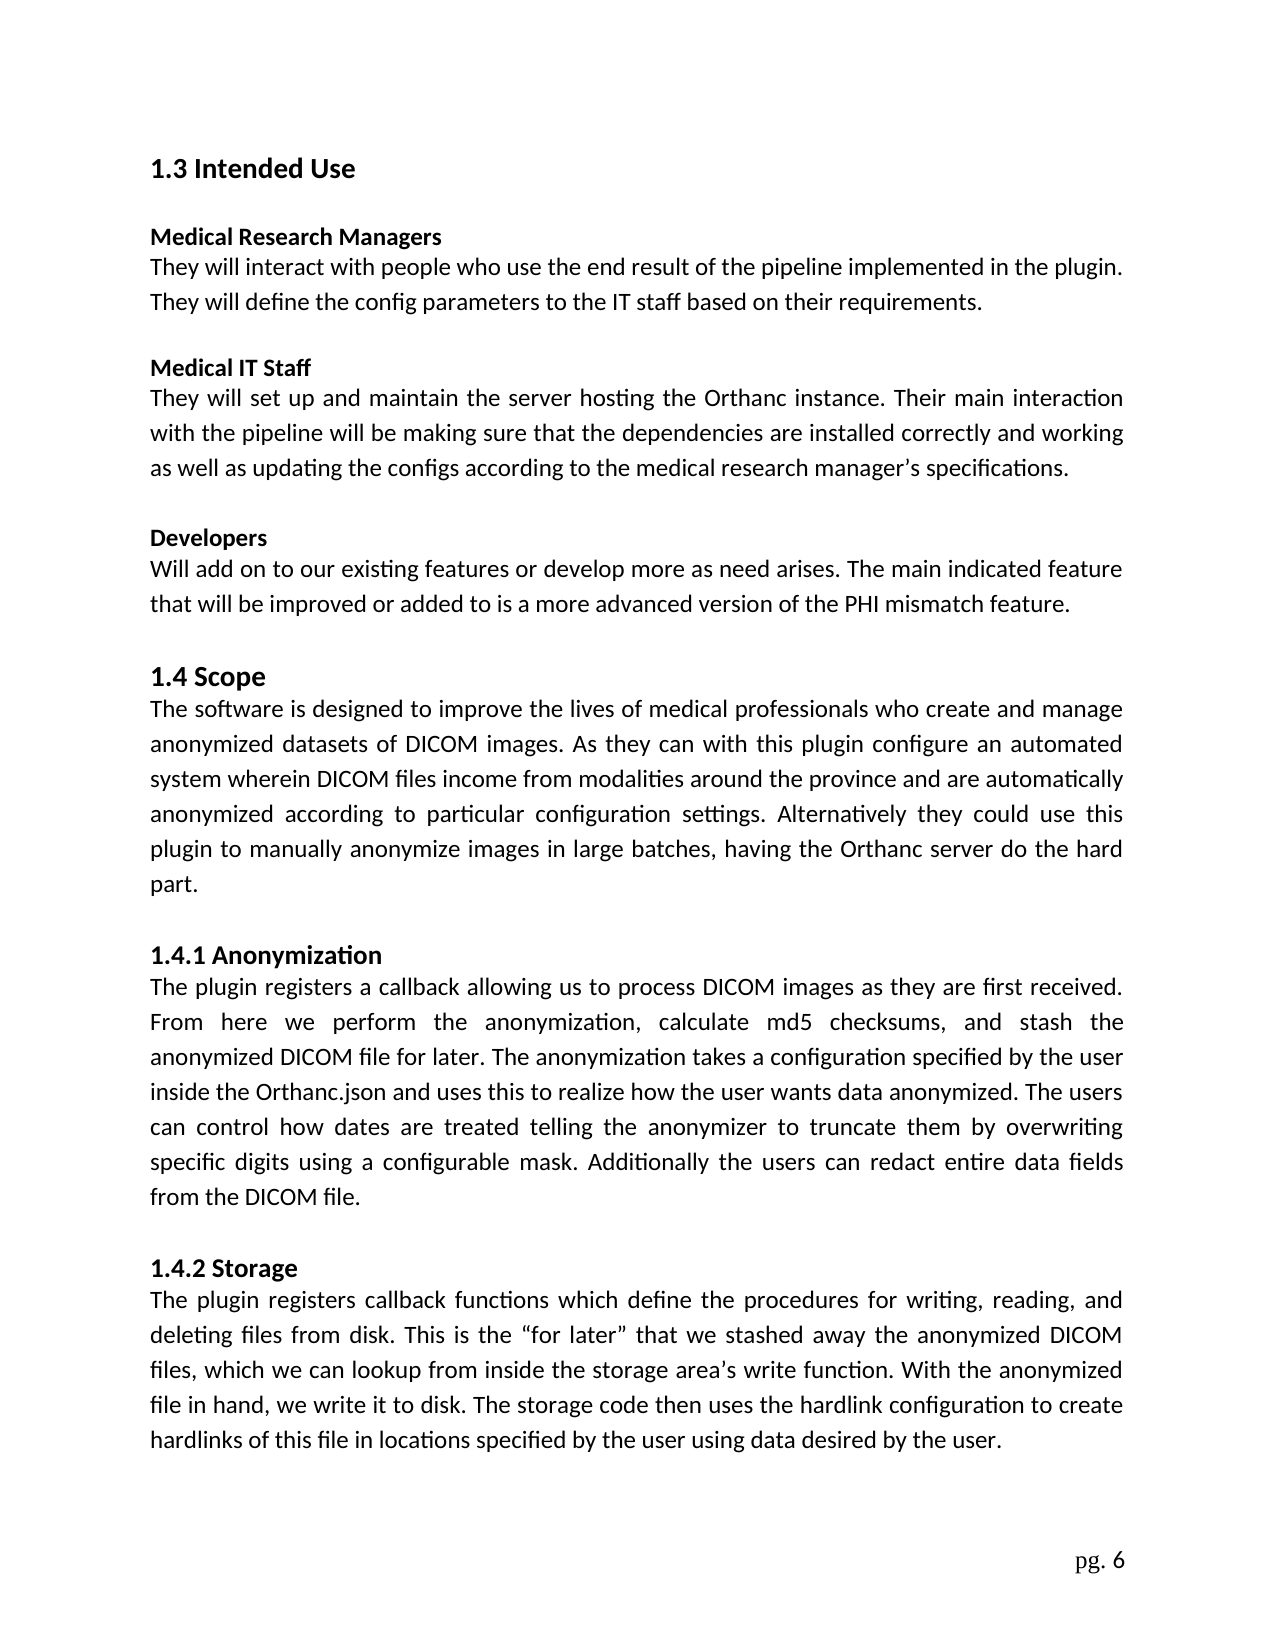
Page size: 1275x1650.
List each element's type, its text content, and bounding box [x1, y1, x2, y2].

text The software is designed to improve the lives of medical professionals who create and manage anonymized datasets of DICOM images. As they can with this plugin configure an automated system wherein DICOM files income from modalities around the province and are automatically anonymized according to particular configuration settings. Alternatively they could use this plugin to manually anonymize images in large batches, having the Orthanc server do the hard part. [150, 693, 1125, 899]
subtitle Medical IT Staff [150, 352, 1125, 382]
text The plugin registers callback functions which define the procedures for writing, reading, and deleting files from disk. This is the “for later” that we stashed away the anonymized DICOM files, which we can lookup from inside the storage area’s write function. With the anonymized file in hand, we write it to disk. The storage code then uses the hardlink configuration to create hardlinks of this file in locations specified by the user using data desired by the user. [150, 1284, 1125, 1455]
subtitle 1.3 Intended Use [150, 150, 1125, 186]
subtitle Medical Research Managers [150, 221, 1125, 251]
subtitle Developers [150, 522, 1125, 553]
text The plugin registers a callback allowing us to process DICOM images as they are first received. From here we perform the anonymization, calculate md5 checksums, and stash the anonymized DICOM file for later. The anonymization takes a configuration specified by the user inside the Orthanc.json and uses this to realize how the user wants data anonymized. The users can control how dates are treated telling the anonymizer to truncate them by overwriting specific digits using a configurable mask. Additionally the users can redact entire data fields from the DICOM file. [150, 971, 1125, 1212]
subtitle 1.4.2 Storage [150, 1251, 1125, 1284]
subtitle 1.4.1 Anonymization [150, 938, 1125, 971]
text They will interact with people who use the end result of the pipeline implemented in the plugin. They will define the config parameters to the IT staff based on their requirements. [150, 251, 1125, 317]
text Will add on to our existing features or develop more as need arises. The main indicated feature that will be improved or added to is a more advanced version of the PHI mismatch feature. [150, 553, 1125, 618]
text They will set up and maintain the server hosting the Orthanc instance. Their main interaction with the pipeline will be making sure that the dependencies are installed correctly and working as well as updating the configs according to the medical research manager’s specifications. [150, 382, 1125, 483]
subtitle 1.4 Scope [150, 658, 1125, 693]
